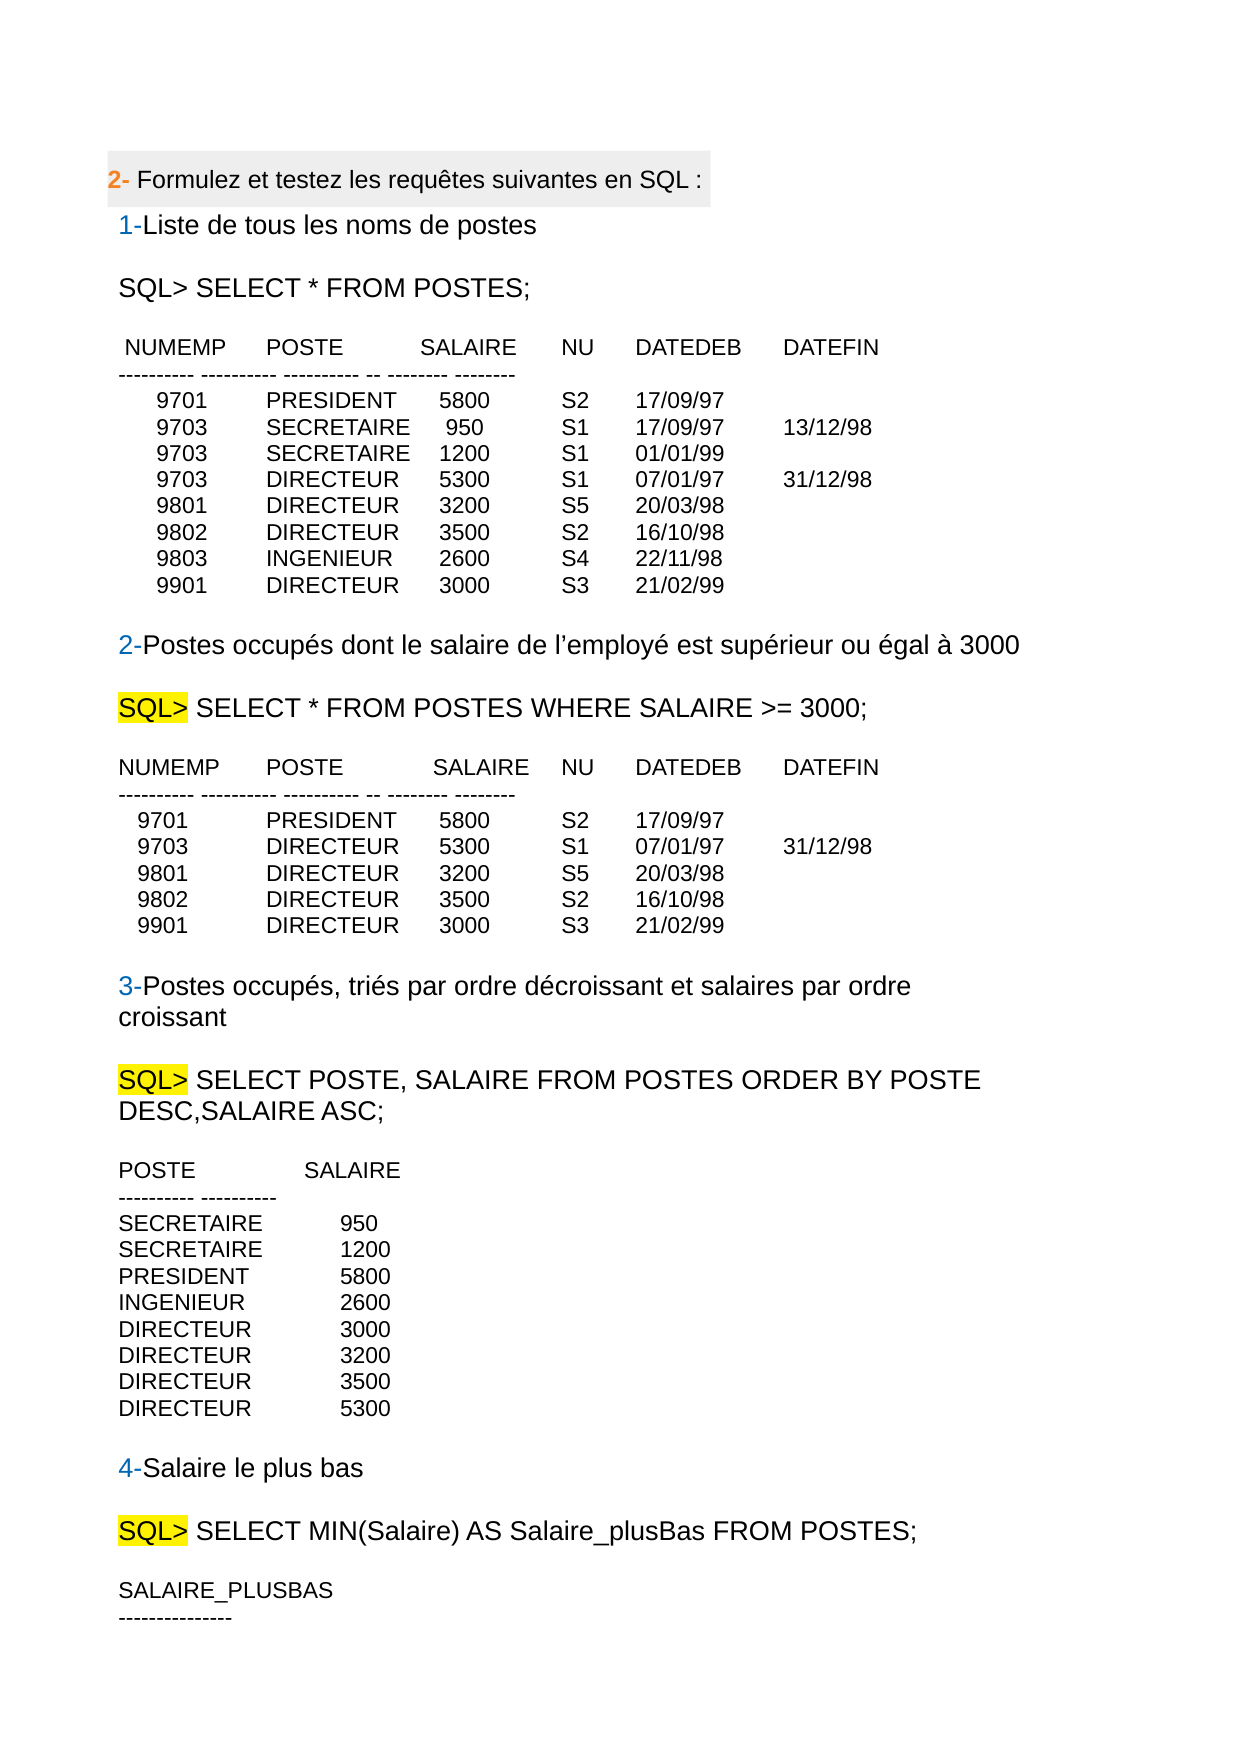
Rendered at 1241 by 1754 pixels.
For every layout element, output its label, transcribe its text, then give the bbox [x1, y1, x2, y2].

text 9801 DIRECTEUR 3200 S5 20/03/98 [118, 859, 1122, 886]
text POSTE SALAIRE [118, 1157, 1122, 1184]
text 9701 PRESIDENT 5800 S2 17/09/97 [118, 807, 1122, 833]
text DIRECTEUR 3200 [118, 1342, 1122, 1368]
text croissant [118, 1001, 1122, 1032]
text 2-Postes occupés dont le salaire de l’employé est supérieur ou égal à 3000 [118, 629, 1122, 660]
text 3-Postes occupés, triés par ordre décroissant et salaires par ordre [118, 970, 1122, 1001]
text --------------- [118, 1603, 1122, 1630]
text DIRECTEUR 3500 [118, 1368, 1122, 1394]
text SQL> SELECT * FROM POSTES; [118, 272, 1122, 303]
text NUMEMP POSTE SALAIRE NU DATEDEB DATEFIN [118, 754, 1122, 781]
text SQL> SELECT * FROM POSTES WHERE SALAIRE >= 3000; [118, 692, 1122, 723]
text NUMEMP POSTE SALAIRE NU DATEDEB DATEFIN [118, 334, 1122, 361]
text SALAIRE_PLUSBAS [118, 1577, 1122, 1603]
text DIRECTEUR 5300 [118, 1394, 1122, 1421]
text ---------- ---------- ---------- -- -------- -------- [118, 781, 1122, 807]
text 9802 DIRECTEUR 3500 S2 16/10/98 [118, 519, 1122, 545]
text ---------- ---------- ---------- -- -------- -------- [118, 361, 1122, 387]
text PRESIDENT 5800 [118, 1263, 1122, 1289]
text SECRETAIRE 1200 [118, 1236, 1122, 1263]
text 1-Liste de tous les noms de postes [118, 209, 1122, 241]
text 9703 DIRECTEUR 5300 S1 07/01/97 31/12/98 [118, 466, 1122, 492]
text 9802 DIRECTEUR 3500 S2 16/10/98 [118, 886, 1122, 912]
text SQL> SELECT POSTE, SALAIRE FROM POSTES ORDER BY POSTE DESC,SALAIRE ASC; [118, 1064, 1122, 1126]
text 9901 DIRECTEUR 3000 S3 21/02/99 [118, 572, 1122, 598]
text 9703 SECRETAIRE 1200 S1 01/01/99 [118, 440, 1122, 466]
text 9701 PRESIDENT 5800 S2 17/09/97 [118, 387, 1122, 413]
text INGENIEUR 2600 [118, 1289, 1122, 1316]
text SQL> SELECT MIN(Salaire) AS Salaire_plusBas FROM POSTES; [118, 1515, 1122, 1546]
text 9803 INGENIEUR 2600 S4 22/11/98 [118, 545, 1122, 572]
text 9703 DIRECTEUR 5300 S1 07/01/97 31/12/98 [118, 833, 1122, 859]
text 4-Salaire le plus bas [118, 1452, 1122, 1483]
text 9901 DIRECTEUR 3000 S3 21/02/99 [118, 912, 1122, 939]
text 9801 DIRECTEUR 3200 S5 20/03/98 [118, 492, 1122, 519]
text DIRECTEUR 3000 [118, 1316, 1122, 1342]
text SECRETAIRE 950 [118, 1210, 1122, 1236]
text 9703 SECRETAIRE 950 S1 17/09/97 13/12/98 [118, 413, 1122, 440]
text ---------- ---------- [118, 1184, 1122, 1210]
